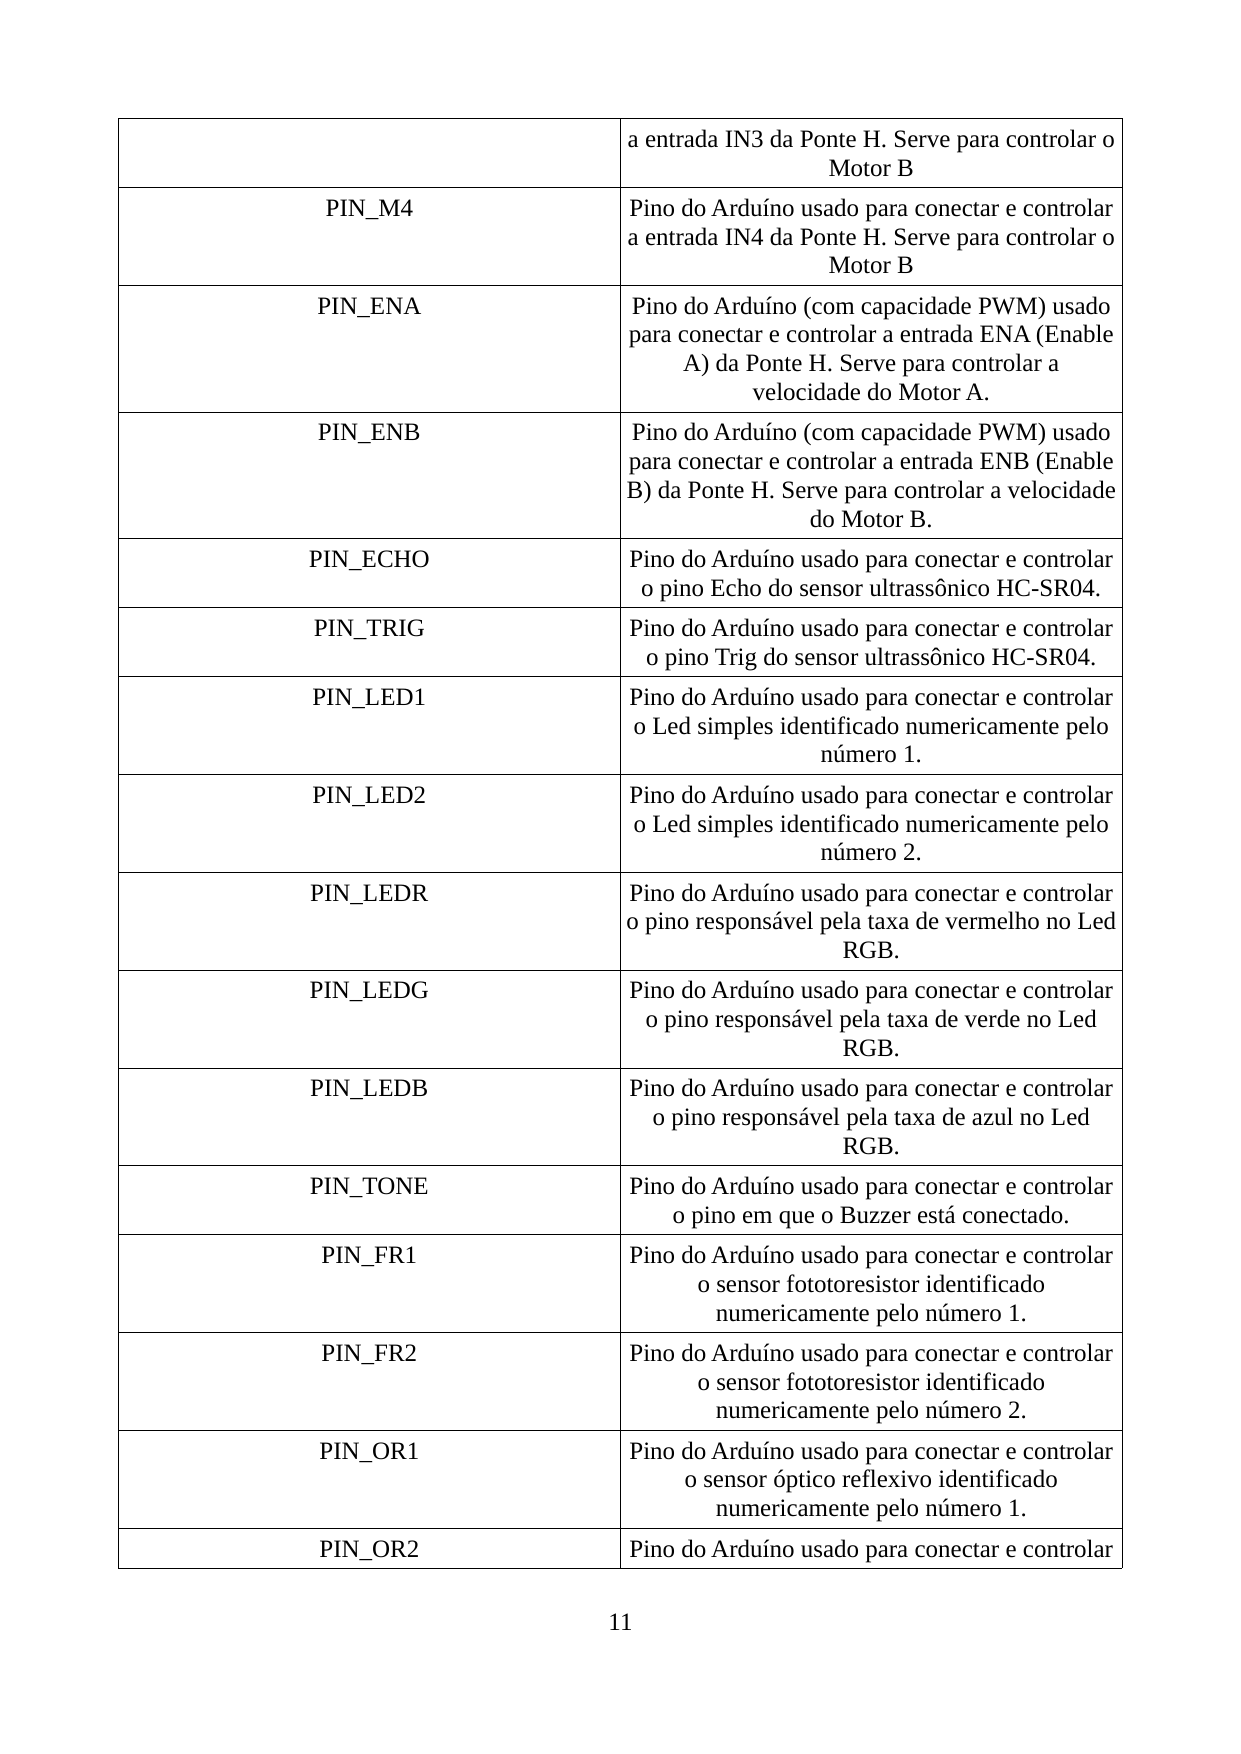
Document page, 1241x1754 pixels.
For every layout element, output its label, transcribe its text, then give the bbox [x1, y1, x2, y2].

table_cell Pino do Arduíno usado para conectar e controlar o pino Trig do sensor ultrassônico HC-SR04. [621, 608, 1122, 676]
table_cell Pino do Arduíno usado para conectar e controlar [621, 1529, 1122, 1568]
table_cell PIN_OR1 [119, 1431, 620, 1528]
table_cell Pino do Arduíno (com capacidade PWM) usado para conectar e controlar a entrada ENB (Enable B) da Ponte H. Serve para controlar a velocidade do Motor B. [621, 413, 1122, 538]
table_cell Pino do Arduíno usado para conectar e controlar o sensor fototoresistor identificado numericamente pelo número 1. [621, 1235, 1122, 1332]
table_cell PIN_TONE [119, 1166, 620, 1234]
table_cell PIN_LEDR [119, 873, 620, 970]
table_cell Pino do Arduíno usado para conectar e controlar o pino responsável pela taxa de azul no Led RGB. [621, 1069, 1122, 1165]
table_cell PIN_OR2 [119, 1529, 620, 1568]
table_cell Pino do Arduíno (com capacidade PWM) usado para conectar e controlar a entrada ENA (Enable A) da Ponte H. Serve para controlar a velocidade do Motor A. [621, 286, 1122, 412]
table_cell Pino do Arduíno usado para conectar e controlar o pino responsável pela taxa de verde no Led RGB. [621, 971, 1122, 1067]
table_cell Pino do Arduíno usado para conectar e controlar o pino em que o Buzzer está conectado. [621, 1166, 1122, 1234]
table_cell [119, 119, 620, 187]
table_cell PIN_ENB [119, 413, 620, 538]
table_cell Pino do Arduíno usado para conectar e controlar o Led simples identificado numericamente pelo número 2. [621, 775, 1122, 872]
table_cell PIN_FR2 [119, 1333, 620, 1430]
table_cell Pino do Arduíno usado para conectar e controlar o pino Echo do sensor ultrassônico HC-SR04. [621, 539, 1122, 607]
table_cell Pino do Arduíno usado para conectar e controlar o sensor óptico reflexivo identificado numericamente pelo número 1. [621, 1431, 1122, 1528]
table_cell PIN_TRIG [119, 608, 620, 676]
table_cell Pino do Arduíno usado para conectar e controlar o pino responsável pela taxa de vermelho no Led RGB. [621, 873, 1122, 970]
table_cell PIN_FR1 [119, 1235, 620, 1332]
table_cell PIN_LEDB [119, 1069, 620, 1165]
table_cell a entrada IN3 da Ponte H. Serve para controlar o Motor B [621, 119, 1122, 187]
table_cell PIN_LED2 [119, 775, 620, 872]
table_cell Pino do Arduíno usado para conectar e controlar o sensor fototoresistor identificado numericamente pelo número 2. [621, 1333, 1122, 1430]
table_cell PIN_M4 [119, 188, 620, 285]
table_cell PIN_LEDG [119, 971, 620, 1067]
table_cell PIN_LED1 [119, 677, 620, 774]
table_cell Pino do Arduíno usado para conectar e controlar a entrada IN4 da Ponte H. Serve para controlar o Motor B [621, 188, 1122, 285]
table_cell PIN_ECHO [119, 539, 620, 607]
table_cell PIN_ENA [119, 286, 620, 412]
table_cell Pino do Arduíno usado para conectar e controlar o Led simples identificado numericamente pelo número 1. [621, 677, 1122, 774]
